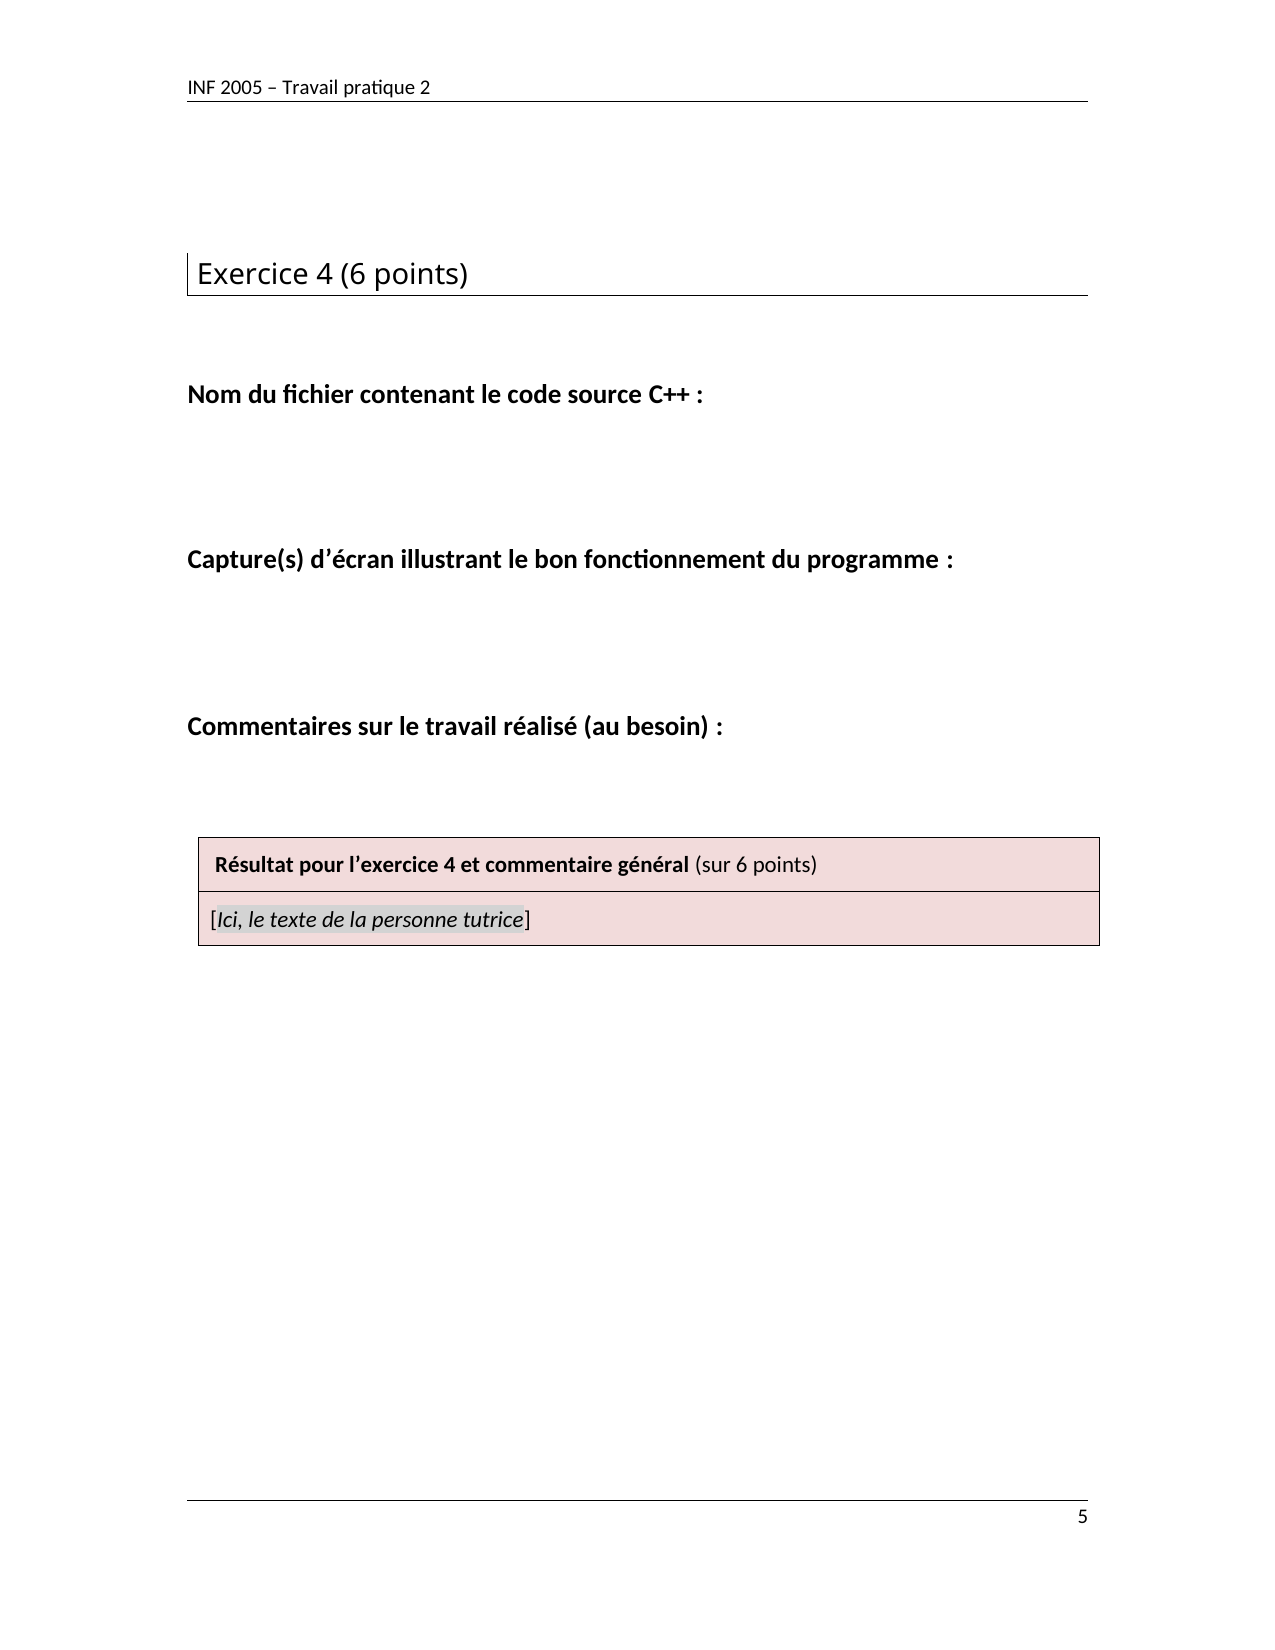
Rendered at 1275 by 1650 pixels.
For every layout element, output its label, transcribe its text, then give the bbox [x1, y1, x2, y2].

table_cell [Ici, le texte de la personne tutrice] [199, 892, 1099, 945]
subtitle Nom du fichier contenant le code source C++ : [187, 377, 1088, 410]
table_header Résultat pour l’exercice 4 et commentaire général (sur 6 points) [199, 838, 1099, 891]
subtitle Capture(s) d’écran illustrant le bon fonctionnement du programme : [187, 543, 1088, 576]
subtitle Exercice 4 (6 points) [188, 253, 1088, 295]
subtitle Commentaires sur le travail réalisé (au besoin) : [187, 709, 1088, 742]
